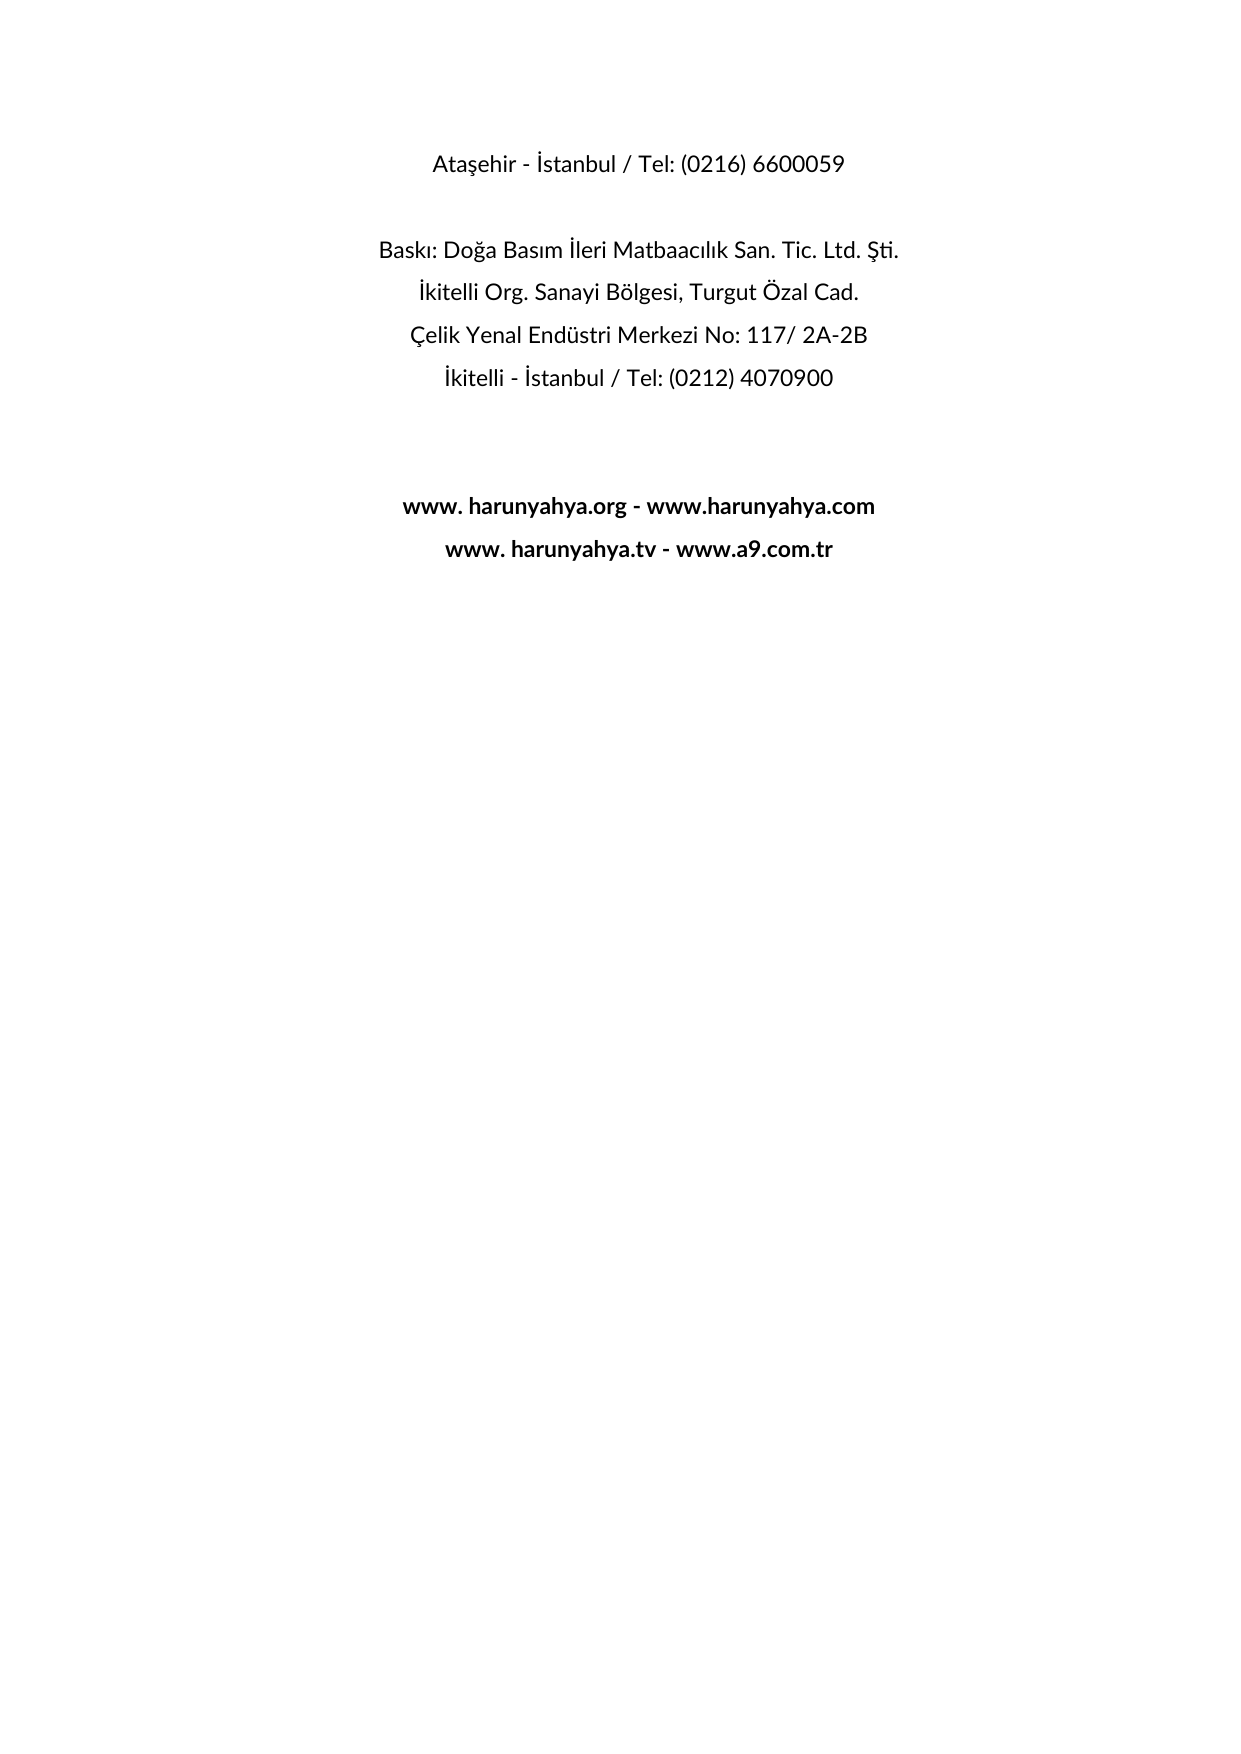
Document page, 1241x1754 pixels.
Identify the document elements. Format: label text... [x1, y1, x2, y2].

text Ataşehir - İstanbul / Tel: (0216) 6600059 [75, 150, 1165, 177]
text www. harunyahya.tv - www.a9.com.tr [75, 534, 1165, 562]
text www. harunyahya.org - www.harunyahya.com [75, 492, 1165, 519]
text Çelik Yenal Endüstri Merkezi No: 117/ 2A-2B [75, 321, 1165, 348]
text Baskı: Doğa Basım İleri Matbaacılık San. Tic. Ltd. Şti. [75, 235, 1165, 263]
text İkitelli - İstanbul / Tel: (0212) 4070900 [75, 363, 1165, 391]
text İkitelli Org. Sanayi Bölgesi, Turgut Özal Cad. [75, 278, 1165, 306]
